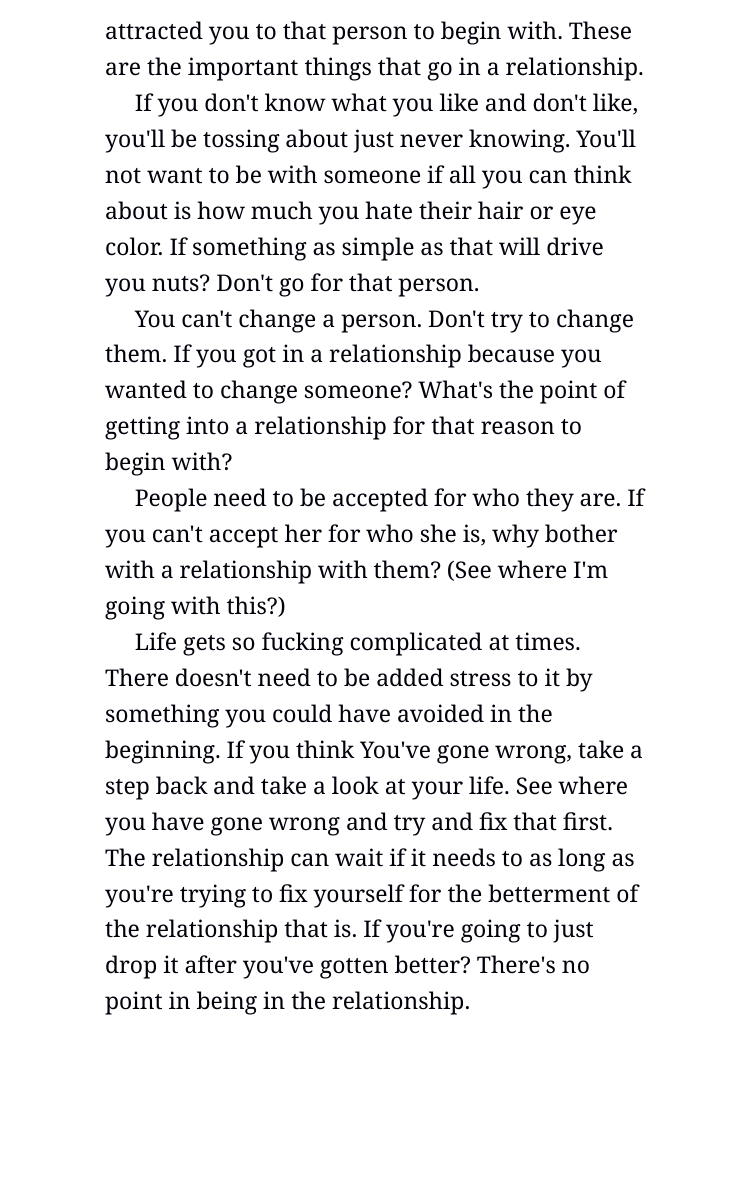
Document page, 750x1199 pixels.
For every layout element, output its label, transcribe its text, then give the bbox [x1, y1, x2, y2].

text If you don't know what you like and don't like, you'll be tossing about just never knowing. You'll not want to be with someone if all you can think about is how much you hate their hair or eye color. If something as simple as that will drive you nuts? Don't go for that person. [105, 87, 645, 298]
text You can't change a person. Don't try to change them. If you got in a relationship because you wanted to change someone? What's the point of getting into a relationship for that reason to begin with? [105, 302, 645, 477]
text attracted you to that person to begin with. These are the important things that go in a relationship. [105, 15, 645, 82]
text People need to be accepted for who they are. If you can't accept her for who she is, why bother with a relationship with them? (See where I'm going with this?) [105, 482, 645, 621]
text Life gets so fucking complicated at times. There doesn't need to be added stress to it by something you could have avoided in the beginning. If you think You've gone wrong, take a step back and take a look at your life. See where you have gone wrong and try and fix that first. The relationship can wait if it needs to as long as you're trying to fix yourself for the betterment of the relationship that is. If you're going to just drop it after you've gotten better? There's no point in being in the relationship. [105, 626, 645, 1017]
